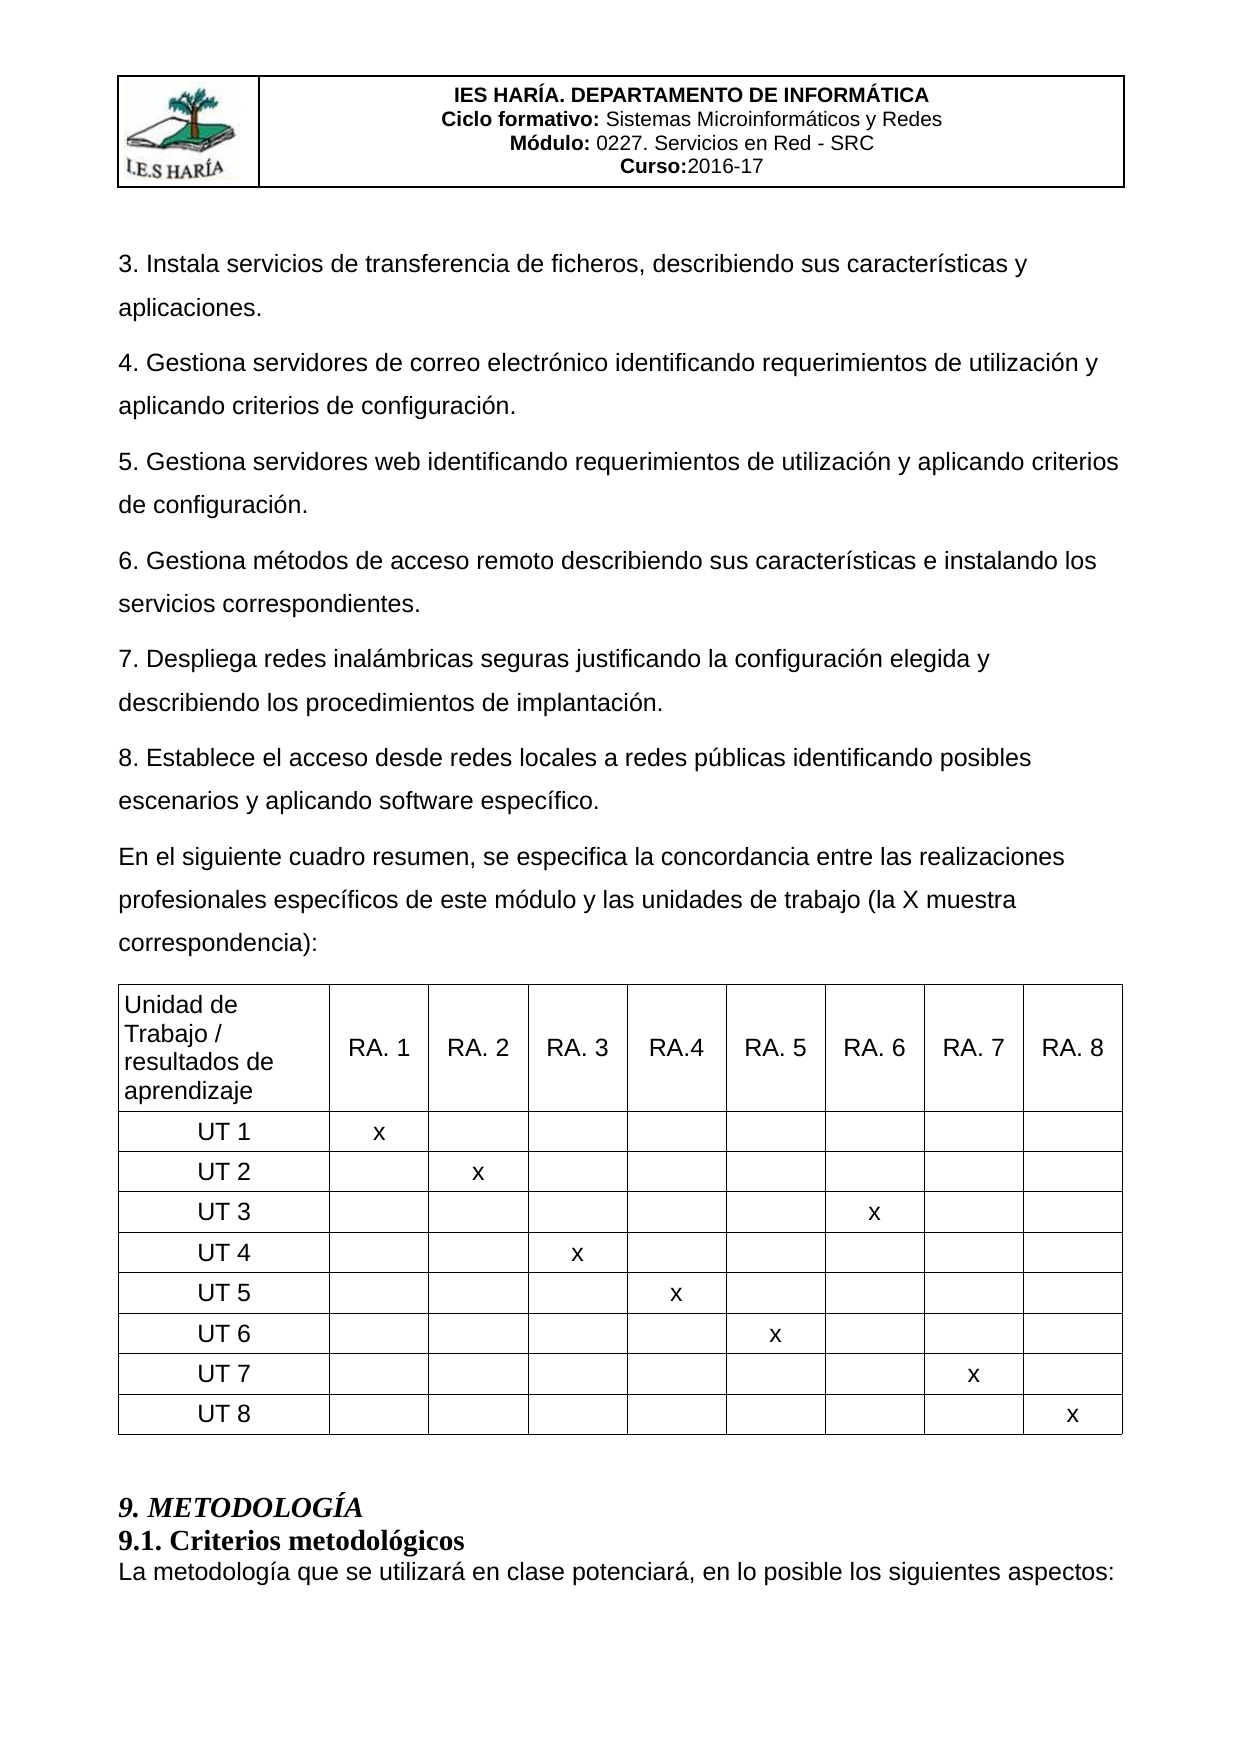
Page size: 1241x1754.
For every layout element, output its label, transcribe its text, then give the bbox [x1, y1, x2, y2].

table_cell [727, 1273, 825, 1313]
table_cell [628, 1354, 726, 1393]
table_header Unidad de Trabajo / resultados de aprendizaje [119, 985, 329, 1111]
table_cell [1024, 1233, 1122, 1272]
table_header RA.4 [628, 985, 726, 1111]
table_header RA. 6 [826, 985, 924, 1111]
table_header RA. 5 [727, 985, 825, 1111]
table_cell [628, 1395, 726, 1434]
table_cell UT 2 [119, 1152, 329, 1191]
table_cell x [330, 1112, 428, 1151]
table_cell [727, 1112, 825, 1151]
table_cell [1024, 1273, 1122, 1313]
subtitle 9. METODOLOGÍA [118, 1490, 1122, 1523]
text 3. Instala servicios de transferencia de ficheros, describiendo sus características y aplicaciones. [118, 249, 1122, 321]
table_cell [925, 1233, 1023, 1272]
table_cell [628, 1233, 726, 1272]
table_cell [529, 1152, 627, 1191]
table_cell [429, 1112, 528, 1151]
picture [123, 82, 241, 180]
table_cell [826, 1314, 924, 1353]
table_header RA. 3 [529, 985, 627, 1111]
table_cell [429, 1395, 528, 1434]
text En el siguiente cuadro resumen, se especifica la concordancia entre las realizaciones profesionales específicos de este módulo y las unidades de trabajo (la X muestra correspondencia): [118, 842, 1122, 957]
table_cell x [826, 1192, 924, 1232]
table_cell [429, 1354, 528, 1393]
table_header RA. 7 [925, 985, 1023, 1111]
table_cell [330, 1354, 428, 1393]
table_cell x [925, 1354, 1023, 1393]
table_cell [628, 1152, 726, 1191]
table_cell UT 8 [119, 1395, 329, 1434]
table_cell [529, 1314, 627, 1353]
table_cell [925, 1273, 1023, 1313]
table_cell x [727, 1314, 825, 1353]
table_cell [1024, 1314, 1122, 1353]
table_cell UT 1 [119, 1112, 329, 1151]
table_cell [330, 1233, 428, 1272]
table_cell [1024, 1152, 1122, 1191]
table_cell [628, 1192, 726, 1232]
table_cell [1024, 1354, 1122, 1393]
table_cell [628, 1112, 726, 1151]
table_cell [925, 1112, 1023, 1151]
table_cell [529, 1273, 627, 1313]
table_cell [925, 1395, 1023, 1434]
table_cell [330, 1152, 428, 1191]
table_cell [429, 1233, 528, 1272]
table_cell [330, 1192, 428, 1232]
table_cell x [1024, 1395, 1122, 1434]
table_header RA. 2 [429, 985, 528, 1111]
table_cell [529, 1192, 627, 1232]
table_cell [925, 1152, 1023, 1191]
table_cell [826, 1112, 924, 1151]
text 5. Gestiona servidores web identificando requerimientos de utilización y aplicando criterios de configuración. [118, 447, 1122, 519]
table_cell [330, 1314, 428, 1353]
table_header RA. 8 [1024, 985, 1122, 1111]
table_cell UT 4 [119, 1233, 329, 1272]
table_cell [429, 1314, 528, 1353]
table_cell [330, 1273, 428, 1313]
table_cell [727, 1354, 825, 1393]
table_cell [529, 1354, 627, 1393]
table_cell [529, 1112, 627, 1151]
table_cell [727, 1395, 825, 1434]
table_cell [1024, 1112, 1122, 1151]
table_cell [826, 1152, 924, 1191]
text 4. Gestiona servidores de correo electrónico identificando requerimientos de utilización y aplicando criterios de configuración. [118, 348, 1122, 420]
table_cell x [529, 1233, 627, 1272]
text La metodología que se utilizará en clase potenciará, en lo posible los siguientes aspectos: [118, 1557, 1122, 1586]
table_cell [826, 1233, 924, 1272]
text 8. Establece el acceso desde redes locales a redes públicas identificando posibles escenarios y aplicando software específico. [118, 743, 1122, 815]
table_cell [925, 1314, 1023, 1353]
table_cell [330, 1395, 428, 1434]
table_cell [429, 1192, 528, 1232]
table_cell x [429, 1152, 528, 1191]
table_cell UT 3 [119, 1192, 329, 1232]
text 7. Despliega redes inalámbricas seguras justificando la configuración elegida y describiendo los procedimientos de implantación. [118, 644, 1122, 716]
table_cell [826, 1395, 924, 1434]
text 6. Gestiona métodos de acceso remoto describiendo sus características e instalando los servicios correspondientes. [118, 546, 1122, 618]
table_cell [925, 1192, 1023, 1232]
table_cell [727, 1152, 825, 1191]
table_header RA. 1 [330, 985, 428, 1111]
table_cell [429, 1273, 528, 1313]
table_cell [826, 1354, 924, 1393]
table_cell [628, 1314, 726, 1353]
table_cell UT 7 [119, 1354, 329, 1393]
table_cell [727, 1233, 825, 1272]
table_cell [727, 1192, 825, 1232]
table_cell UT 5 [119, 1273, 329, 1313]
table_cell [529, 1395, 627, 1434]
subtitle 9.1. Criterios metodológicos [118, 1523, 1122, 1557]
table_cell UT 6 [119, 1314, 329, 1353]
table_cell [826, 1273, 924, 1313]
table_cell x [628, 1273, 726, 1313]
table_cell [1024, 1192, 1122, 1232]
